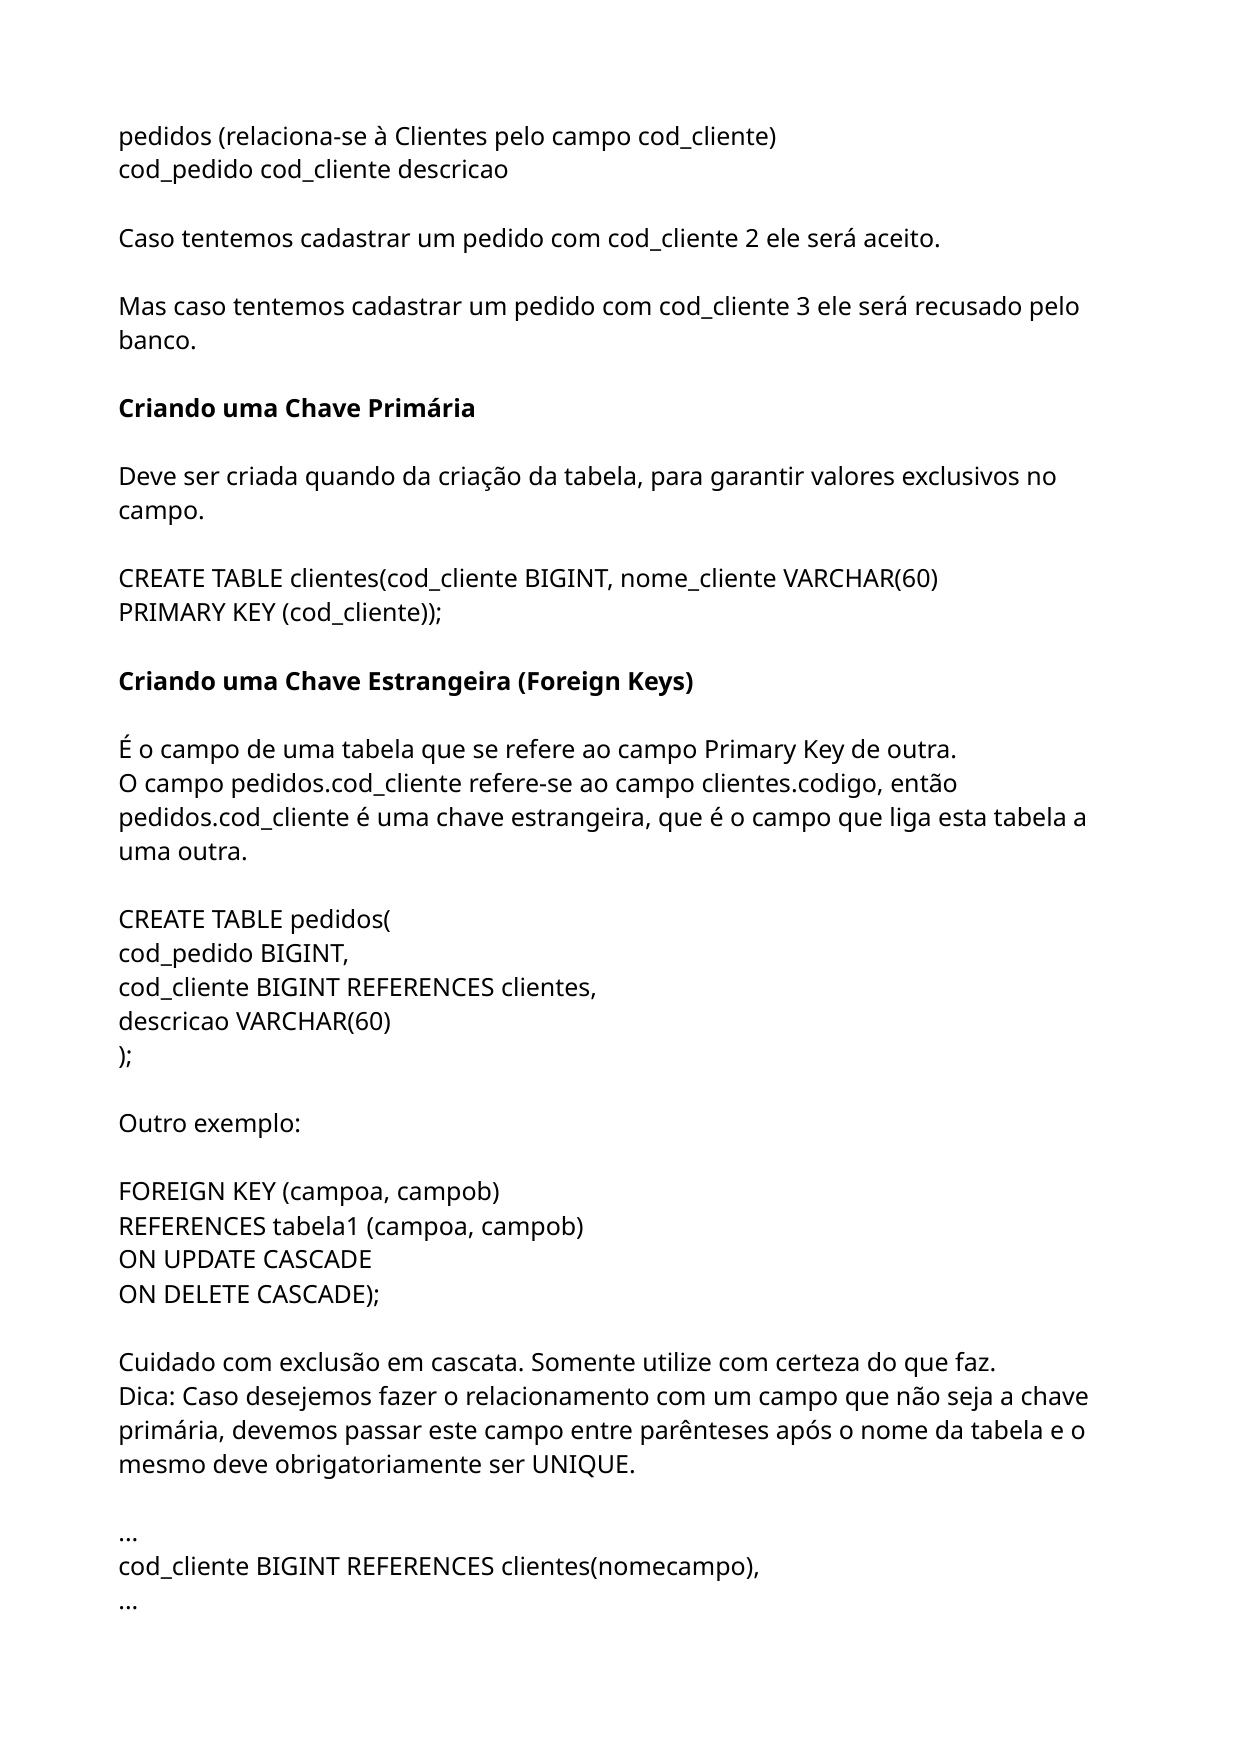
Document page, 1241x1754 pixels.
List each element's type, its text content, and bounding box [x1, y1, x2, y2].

text ); [118, 1038, 1122, 1072]
text É o campo de uma tabela que se refere ao campo Primary Key de outra. [118, 731, 1122, 765]
text PRIMARY KEY (cod_cliente)); [118, 595, 1122, 629]
text Dica: Caso desejemos fazer o relacionamento com um campo que não seja a chave primária, devemos passar este campo entre parênteses após o nome da tabela e o mesmo deve obrigatoriamente ser UNIQUE. [118, 1378, 1122, 1481]
text ON UPDATE CASCADE [118, 1242, 1122, 1276]
text Criando uma Chave Estrangeira (Foreign Keys) [118, 663, 1122, 697]
text cod_pedido cod_cliente descricao [118, 152, 1122, 186]
text Deve ser criada quando da criação da tabela, para garantir valores exclusivos no campo. [118, 459, 1122, 527]
text cod_cliente BIGINT REFERENCES clientes(nomecampo), [118, 1549, 1122, 1583]
text O campo pedidos.cod_cliente refere-se ao campo clientes.codigo, então pedidos.cod_cliente é uma chave estrangeira, que é o campo que liga esta tabela a uma outra. [118, 765, 1122, 867]
text Criando uma Chave Primária [118, 391, 1122, 425]
text REFERENCES tabela1 (campoa, campob) [118, 1208, 1122, 1242]
text descricao VARCHAR(60) [118, 1004, 1122, 1038]
text ON DELETE CASCADE); [118, 1276, 1122, 1310]
text Cuidado com exclusão em cascata. Somente utilize com certeza do que faz. [118, 1344, 1122, 1378]
text ... [118, 1515, 1122, 1549]
text cod_cliente BIGINT REFERENCES clientes, [118, 970, 1122, 1004]
text Outro exemplo: [118, 1106, 1122, 1140]
text ... [118, 1583, 1122, 1617]
text Caso tentemos cadastrar um pedido com cod_cliente 2 ele será aceito. [118, 220, 1122, 254]
text FOREIGN KEY (campoa, campob) [118, 1174, 1122, 1208]
text CREATE TABLE pedidos( [118, 902, 1122, 936]
text pedidos (relaciona-se à Clientes pelo campo cod_cliente) [118, 118, 1122, 152]
text Mas caso tentemos cadastrar um pedido com cod_cliente 3 ele será recusado pelo banco. [118, 288, 1122, 357]
text cod_pedido BIGINT, [118, 936, 1122, 970]
text CREATE TABLE clientes(cod_cliente BIGINT, nome_cliente VARCHAR(60) [118, 561, 1122, 595]
